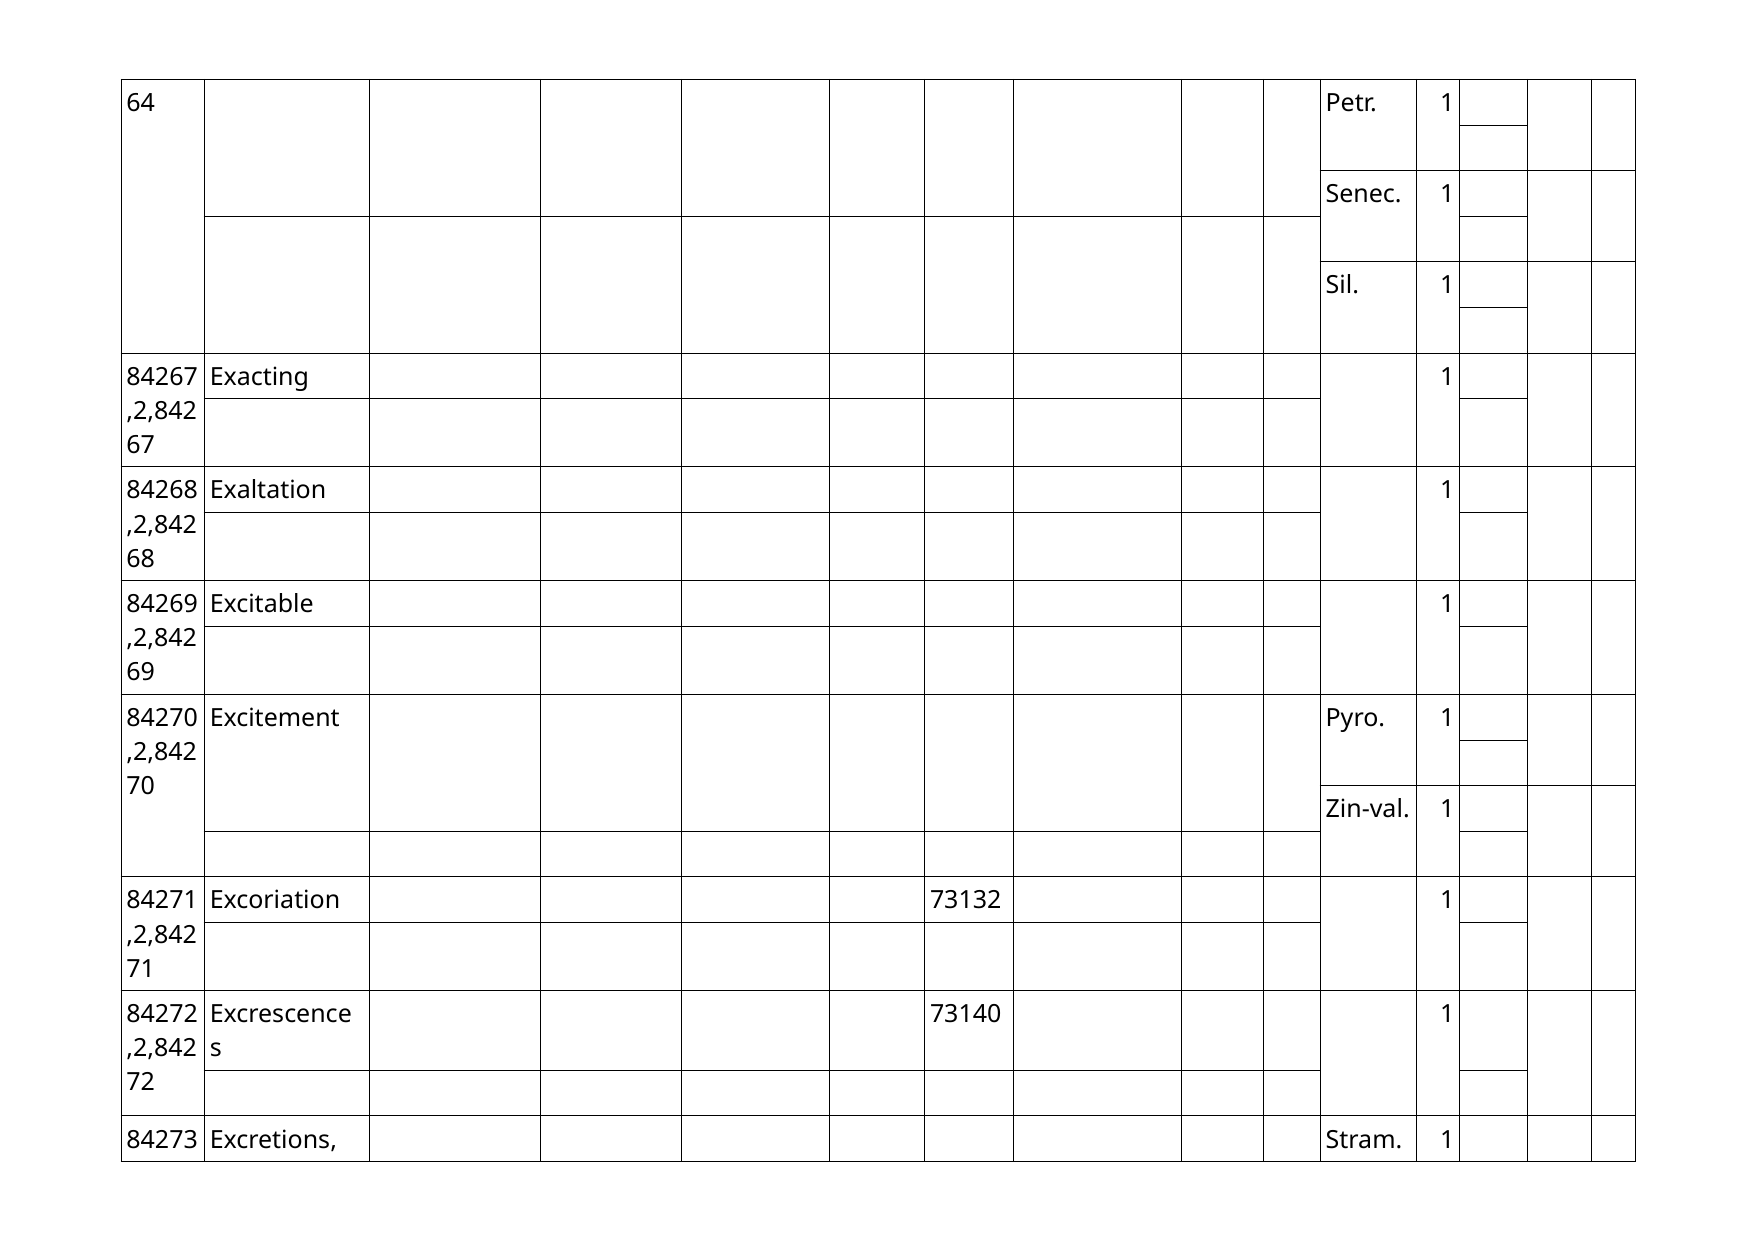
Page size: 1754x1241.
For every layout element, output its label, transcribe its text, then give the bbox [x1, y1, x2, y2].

table_cell [1014, 695, 1181, 831]
table_cell [370, 217, 540, 353]
table_cell [925, 399, 1013, 466]
table_cell Exaltation [205, 467, 369, 512]
table_cell [1528, 171, 1591, 261]
table_cell 84273 [122, 1116, 204, 1161]
table_cell [541, 399, 681, 466]
table_cell Excretions, [205, 1116, 369, 1161]
table_cell [205, 513, 369, 580]
table_cell Exacting [205, 354, 369, 398]
table_cell 1 [1417, 262, 1459, 353]
table_cell [1592, 262, 1635, 353]
table_cell [1460, 467, 1527, 512]
table_cell [1460, 80, 1527, 124]
table_cell [682, 832, 829, 876]
table_cell [1592, 1116, 1635, 1161]
table_cell [370, 80, 540, 216]
table_cell [1528, 354, 1591, 466]
table_cell [1014, 80, 1181, 216]
table_cell 1 [1417, 467, 1459, 580]
table_cell [1460, 991, 1527, 1070]
table_cell [682, 80, 829, 216]
table_cell Zin-val. [1321, 786, 1416, 876]
table_cell [1592, 171, 1635, 261]
table_cell [1014, 832, 1181, 876]
table_cell [541, 467, 681, 512]
table_cell [370, 877, 540, 922]
table_cell [682, 923, 829, 990]
table_cell [1264, 1071, 1320, 1115]
table_cell [925, 627, 1013, 694]
table_cell [541, 923, 681, 990]
table_cell [1264, 627, 1320, 694]
table_cell 1 [1417, 786, 1459, 876]
table_cell [1528, 877, 1591, 990]
table_cell [541, 695, 681, 831]
table_cell [1182, 80, 1263, 216]
table_cell [1321, 991, 1416, 1115]
table_cell Excitement [205, 695, 369, 831]
table_cell 84272,2,84272 [122, 991, 204, 1115]
table_cell [1460, 217, 1527, 261]
table_cell 84270,2,84270 [122, 695, 204, 876]
table_cell [1460, 171, 1527, 216]
table_cell [1264, 80, 1320, 216]
table_cell 1 [1417, 695, 1459, 785]
table_cell [1264, 581, 1320, 626]
table_cell [370, 695, 540, 831]
table_cell [370, 1071, 540, 1115]
table_cell [830, 627, 924, 694]
table_cell [1182, 1071, 1263, 1115]
table_cell [1460, 513, 1527, 580]
table_cell [1264, 877, 1320, 922]
table_cell [925, 695, 1013, 831]
table_cell [1182, 991, 1263, 1070]
table_cell [1528, 1116, 1591, 1161]
table_cell 73140 [925, 991, 1013, 1070]
table_cell 84269,2,84269 [122, 581, 204, 694]
table_cell Pyro. [1321, 695, 1416, 785]
table_cell [370, 467, 540, 512]
table_cell [1182, 399, 1263, 466]
table_cell [1460, 1071, 1527, 1115]
table_cell [541, 1116, 681, 1161]
table_cell [1592, 695, 1635, 785]
table_cell 84267,2,84267 [122, 354, 204, 466]
table_cell [682, 991, 829, 1070]
table_cell [1528, 581, 1591, 694]
table_cell [1592, 354, 1635, 466]
table_cell [1014, 581, 1181, 626]
table_cell [1014, 991, 1181, 1070]
table_cell [1264, 991, 1320, 1070]
table_cell [830, 80, 924, 216]
table_cell [1592, 467, 1635, 580]
table_cell [925, 513, 1013, 580]
table_cell [1528, 467, 1591, 580]
table_cell [830, 467, 924, 512]
table_cell [830, 399, 924, 466]
table_cell [1182, 832, 1263, 876]
table_cell [1014, 399, 1181, 466]
table_cell [1264, 399, 1320, 466]
table_cell [1264, 354, 1320, 398]
table_cell [1592, 877, 1635, 990]
table_cell Excitable [205, 581, 369, 626]
table_cell [541, 991, 681, 1070]
table_cell 73132 [925, 877, 1013, 922]
table_cell [1460, 581, 1527, 626]
table_cell 1 [1417, 354, 1459, 466]
table_cell [205, 217, 369, 353]
table_cell [1264, 695, 1320, 831]
table_cell [1592, 80, 1635, 170]
table_cell [1182, 513, 1263, 580]
table_cell Senec. [1321, 171, 1416, 261]
table_cell [1014, 513, 1181, 580]
table_cell [830, 1116, 924, 1161]
table_cell [541, 217, 681, 353]
table_cell [830, 581, 924, 626]
table_cell [1182, 581, 1263, 626]
table_cell [541, 832, 681, 876]
table_cell [1528, 695, 1591, 785]
table_cell [370, 991, 540, 1070]
table_cell [1528, 991, 1591, 1115]
table_cell [682, 581, 829, 626]
table_cell Petr. [1321, 80, 1416, 170]
table_cell [1264, 217, 1320, 353]
table_cell [925, 467, 1013, 512]
table_cell 84271,2,84271 [122, 877, 204, 990]
table_cell [925, 581, 1013, 626]
table_cell [1014, 217, 1181, 353]
table_cell [682, 513, 829, 580]
table_cell [370, 399, 540, 466]
table_cell [1460, 877, 1527, 922]
table_cell [1321, 581, 1416, 694]
table_cell [830, 513, 924, 580]
table_cell [370, 627, 540, 694]
table_cell [830, 217, 924, 353]
table_cell [1014, 877, 1181, 922]
table_cell [1528, 786, 1591, 876]
table_cell [925, 832, 1013, 876]
table_cell [830, 1071, 924, 1115]
table_cell [1264, 1116, 1320, 1161]
table_cell [1182, 1116, 1263, 1161]
table_cell [925, 80, 1013, 216]
table_cell [541, 80, 681, 216]
table_cell 1 [1417, 991, 1459, 1115]
table_cell [830, 923, 924, 990]
table_cell [1264, 467, 1320, 512]
table_cell [1321, 354, 1416, 466]
table_cell [1460, 741, 1527, 785]
table_cell [1460, 126, 1527, 170]
table_cell [1264, 923, 1320, 990]
table_cell [682, 627, 829, 694]
table_cell [541, 581, 681, 626]
table_cell [1460, 399, 1527, 466]
table_cell [682, 354, 829, 398]
table_cell [925, 217, 1013, 353]
table_cell [205, 627, 369, 694]
table_cell [1014, 1116, 1181, 1161]
table_cell [1182, 467, 1263, 512]
table_cell [830, 832, 924, 876]
table_cell [1182, 217, 1263, 353]
table_cell [682, 877, 829, 922]
table_cell Excoriation [205, 877, 369, 922]
table_cell [1321, 877, 1416, 990]
table_cell 1 [1417, 877, 1459, 990]
table_cell 1 [1417, 171, 1459, 261]
table_cell [830, 695, 924, 831]
table_cell [682, 217, 829, 353]
table_cell 1 [1417, 1116, 1459, 1161]
table_cell [1014, 923, 1181, 990]
table_cell [1460, 923, 1527, 990]
table_cell [925, 1116, 1013, 1161]
table_cell [1264, 832, 1320, 876]
table_cell [205, 80, 369, 216]
table_cell 64 [122, 80, 204, 353]
table_cell Sil. [1321, 262, 1416, 353]
table_cell [830, 991, 924, 1070]
table_cell [370, 354, 540, 398]
table_cell [370, 581, 540, 626]
table_cell [830, 877, 924, 922]
table_cell [1592, 991, 1635, 1115]
table_cell [541, 354, 681, 398]
table_cell [370, 832, 540, 876]
table_cell [1264, 513, 1320, 580]
table_cell [1014, 1071, 1181, 1115]
table_cell [1182, 354, 1263, 398]
table_cell [1460, 832, 1527, 876]
table_cell [925, 1071, 1013, 1115]
table_cell [1460, 695, 1527, 739]
table_cell [205, 923, 369, 990]
table_cell [370, 923, 540, 990]
table_cell [370, 1116, 540, 1161]
table_cell [1460, 308, 1527, 353]
table_cell [1014, 467, 1181, 512]
table_cell [682, 399, 829, 466]
table_cell [370, 513, 540, 580]
table_cell Stram. [1321, 1116, 1416, 1161]
table_cell [1460, 1116, 1527, 1161]
table_cell [1592, 581, 1635, 694]
table_cell [1182, 923, 1263, 990]
table_cell [1460, 786, 1527, 831]
table_cell [205, 399, 369, 466]
table_cell [1460, 262, 1527, 307]
table_cell [1592, 786, 1635, 876]
table_cell [1182, 695, 1263, 831]
table_cell [830, 354, 924, 398]
table_cell [541, 513, 681, 580]
table_cell Excrescences [205, 991, 369, 1070]
table_cell [1460, 627, 1527, 694]
table_cell [682, 695, 829, 831]
table_cell [1528, 80, 1591, 170]
table_cell [205, 1071, 369, 1115]
table_cell [925, 923, 1013, 990]
table_cell [541, 877, 681, 922]
table_cell [1321, 467, 1416, 580]
table_cell [1182, 627, 1263, 694]
table_cell [925, 354, 1013, 398]
table_cell [682, 1071, 829, 1115]
table_cell [541, 627, 681, 694]
table_cell [682, 1116, 829, 1161]
table_cell [1182, 877, 1263, 922]
table_cell [1460, 354, 1527, 398]
table_cell [1014, 354, 1181, 398]
table_cell [682, 467, 829, 512]
table_cell [205, 832, 369, 876]
table_cell 1 [1417, 581, 1459, 694]
table_cell [1014, 627, 1181, 694]
table_cell 84268,2,84268 [122, 467, 204, 580]
table_cell [541, 1071, 681, 1115]
table_cell [1528, 262, 1591, 353]
table_cell 1 [1417, 80, 1459, 170]
